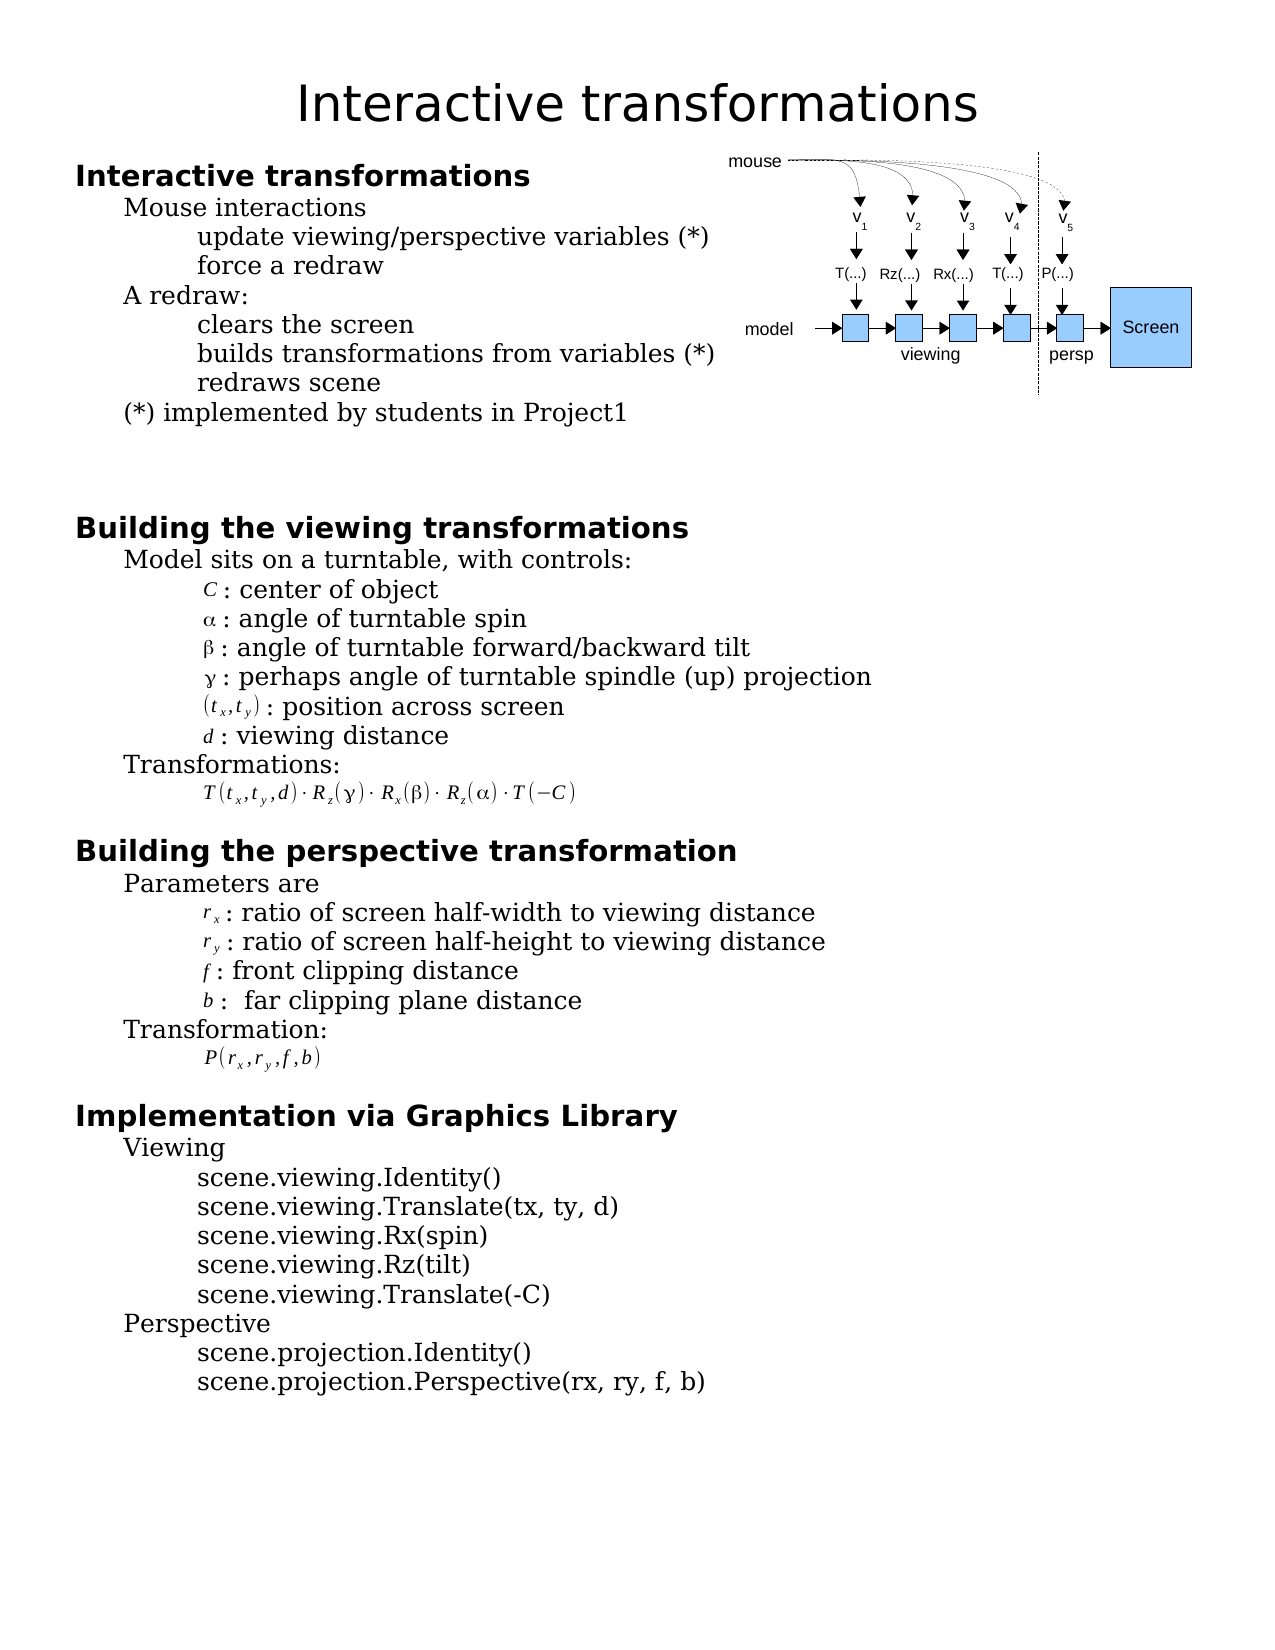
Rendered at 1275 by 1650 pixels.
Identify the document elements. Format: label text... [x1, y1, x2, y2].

text scene.viewing.Rz(tilt) [123, 1251, 1200, 1280]
text force a redraw [123, 252, 1200, 281]
text clears the screen [123, 310, 1009, 339]
text scene.viewing.Identity() [123, 1163, 1200, 1192]
text update viewing/perspective variables (*) [123, 222, 1200, 252]
text scene.projection.Perspective(rx, ry, f, b) [123, 1368, 1200, 1397]
text : center of object [123, 575, 1200, 604]
text Mouse interactions [123, 193, 1200, 222]
subtitle [867, 162, 962, 193]
text scene.viewing.Translate(-C) [123, 1280, 1200, 1309]
text : position across screen [123, 692, 1200, 721]
text A redraw: [123, 281, 1200, 310]
text : ratio of screen half-width to viewing distance [123, 898, 1200, 927]
text : perhaps angle of turntable spindle (up) projection [123, 663, 1200, 692]
subtitle Interactive transformations [75, 159, 858, 193]
text builds transformations from variables (*) [123, 339, 1200, 369]
subtitle Interactive transformations [75, 75, 1200, 133]
text : ratio of screen half-height to viewing distance [123, 927, 1200, 957]
text Parameters are [123, 869, 1200, 898]
subtitle Implementation via Graphics Library [75, 1099, 1200, 1133]
text : viewing distance [123, 721, 1200, 750]
text [1064, 310, 1110, 328]
text : angle of turntable forward/backward tilt [123, 633, 1200, 663]
subtitle [869, 159, 1200, 193]
subtitle Building the viewing transformations [75, 511, 1200, 546]
text Model sits on a turntable, with controls: [123, 546, 1200, 575]
text scene.viewing.Rx(spin) [123, 1221, 1200, 1251]
text : angle of turntable spin [123, 604, 1200, 633]
text redraws scene [123, 369, 1200, 398]
subtitle Building the perspective transformation [75, 834, 1200, 869]
text scene.projection.Identity() [123, 1338, 1200, 1368]
text Perspective [123, 1309, 1200, 1338]
text Viewing [123, 1133, 1200, 1163]
subtitle [843, 161, 912, 193]
text scene.viewing.Translate(tx, ty, d) [123, 1192, 1200, 1221]
text : front clipping distance [123, 957, 1200, 986]
text : far clipping plane distance [123, 986, 1200, 1015]
text [1012, 310, 1060, 328]
text Transformations: [123, 750, 1200, 780]
text (*) implemented by students in Project1 [123, 398, 1200, 427]
text Transformation: [123, 1015, 1200, 1044]
